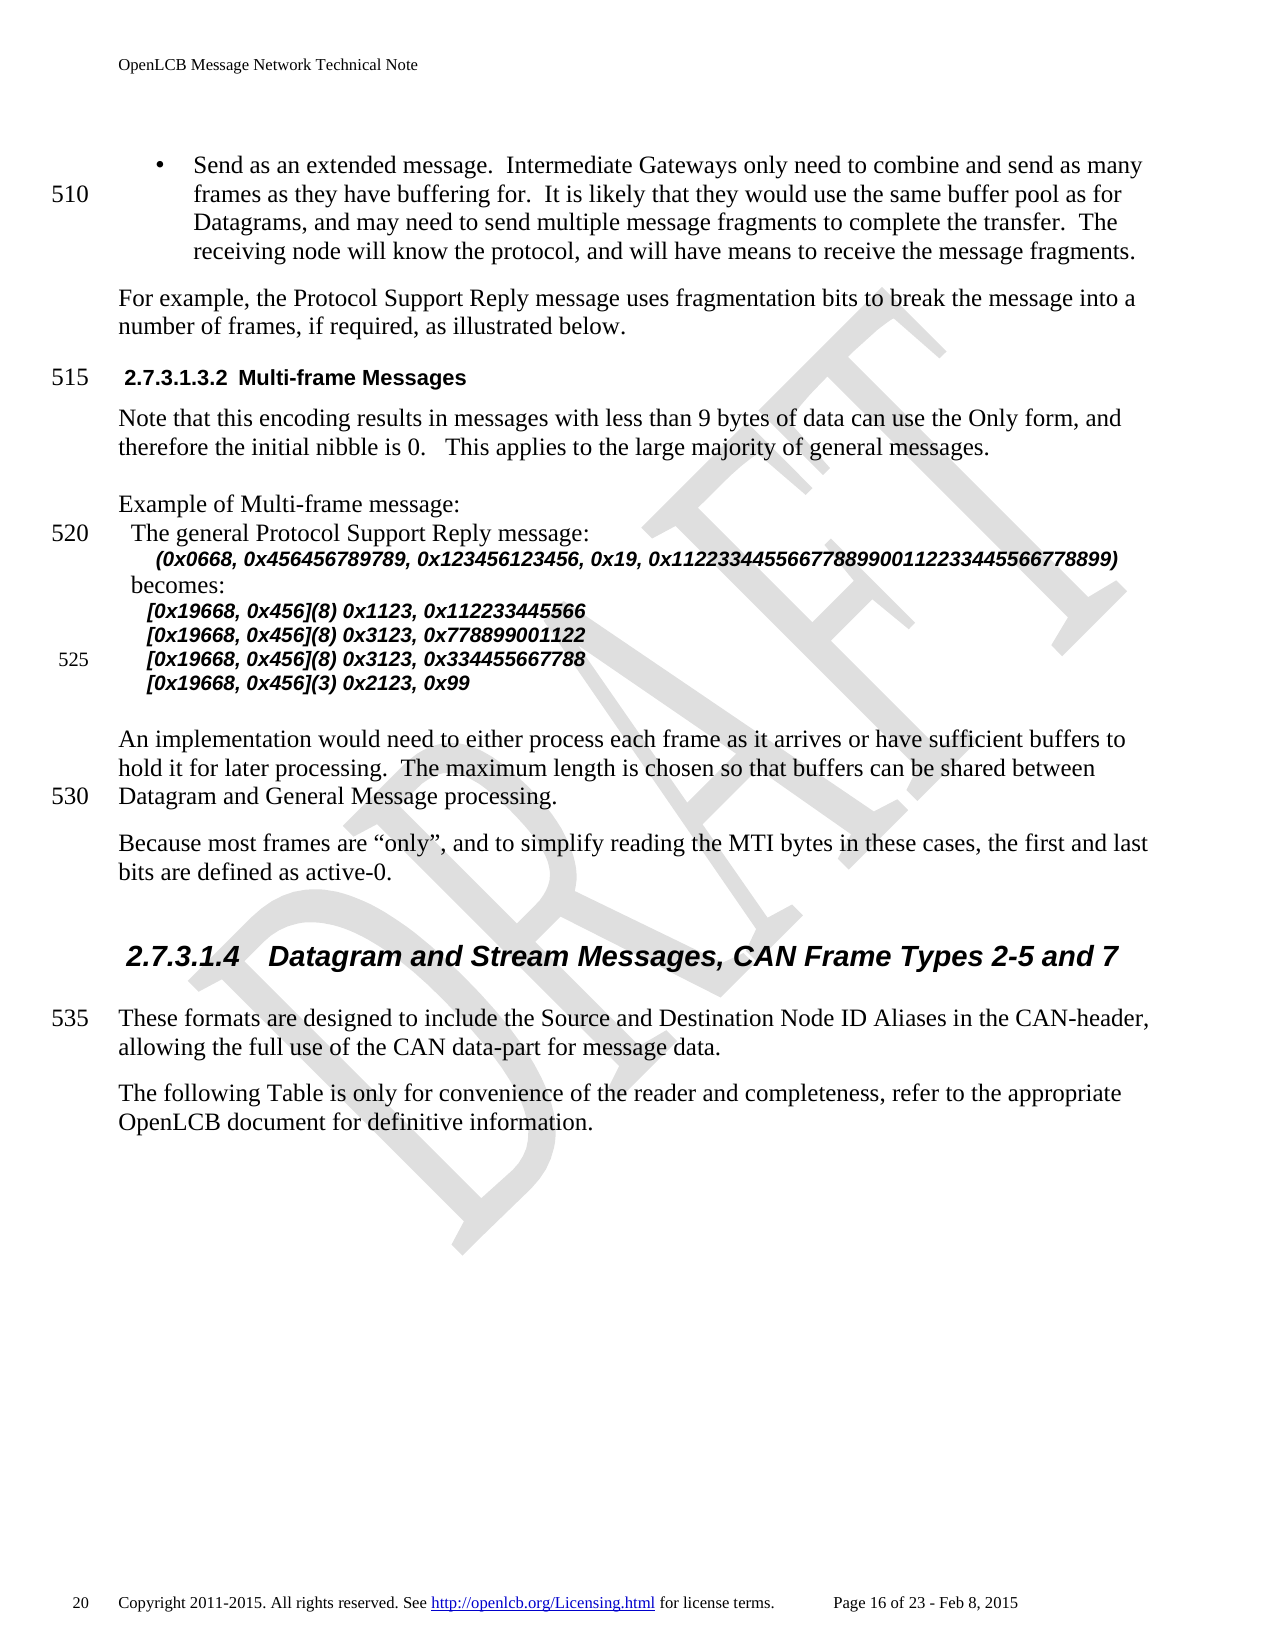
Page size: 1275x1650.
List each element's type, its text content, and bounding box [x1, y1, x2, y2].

subtitle Datagram and Stream Messages, CAN Frame Types 2-5 and 7 [676, 939, 750, 962]
text Because most frames are “only”, and to simplify reading the MTI bytes in these cases, the first and last bits are defined as active-0. [562, 828, 725, 885]
text Because most frames are “only”, and to simplify reading the MTI bytes in these cases, the first and last bits are defined as active-0. [706, 828, 1157, 885]
text [1011, 518, 1157, 547]
text An implementation would need to either process each frame as it arrives or have sufficient buffers to hold it for later processing. The maximum length is chosen so that buffers can be shared between Datagram and General Message processing. [634, 724, 735, 801]
text Example of Multi-frame message: [118, 489, 678, 518]
subtitle [858, 365, 1157, 390]
text [0x19668, 0x456](3) 0x2123, 0x99 [118, 671, 594, 695]
text becomes: [118, 571, 747, 599]
text [0x19668, 0x456](8) 0x3123, 0x334455667788 [634, 647, 819, 671]
text These formats are designed to include the Source and Destination Node ID Aliases in the CAN-header, allowing the full use of the CAN data-part for message data. [118, 1003, 301, 1060]
text [0x19668, 0x456](8) 0x3123, 0x778899001122 [598, 623, 795, 647]
text [0x19668, 0x456](8) 0x1123, 0x112233445566 [118, 599, 771, 623]
text An implementation would need to either process each frame as it arrives or have sufficient buffers to hold it for later processing. The maximum length is chosen so that buffers can be shared between Datagram and General Message processing. [747, 724, 1157, 810]
list Send as an extended message. Intermediate Gateways only need to combine and send as many frames as they have buffering for. It is likely that they would use the same buffer pool as for Datagrams, and may need to send multiple message fragments to complete the transfer. The receiving node will know the protocol, and will have means to receive the message fragments. [156, 150, 1157, 265]
subtitle Datagram and Stream Messages, CAN Frame Types 2-5 and 7 [537, 939, 670, 973]
text [710, 518, 996, 547]
text An implementation would need to either process each frame as it arrives or have sufficient buffers to hold it for later processing. The maximum length is chosen so that buffers can be shared between Datagram and General Message processing. [118, 724, 673, 810]
text [850, 600, 899, 623]
subtitle Multi-frame Messages [118, 365, 802, 390]
text [1097, 599, 1157, 623]
text [763, 571, 853, 599]
text [0x19668, 0x456](8) 0x3123, 0x778899001122 [1073, 623, 1157, 647]
text [0x19668, 0x456](8) 0x3123, 0x334455667788 [839, 647, 1157, 671]
text These formats are designed to include the Source and Destination Node ID Aliases in the CAN-header, allowing the full use of the CAN data-part for message data. [490, 1003, 612, 1060]
text For example, the Protocol Support Reply message uses fragmentation bits to break the message into a number of frames, if required, as illustrated below. [118, 283, 1157, 340]
text [699, 489, 967, 518]
text [863, 671, 1157, 695]
subtitle Datagram and Stream Messages, CAN Frame Types 2-5 and 7 [118, 939, 228, 973]
text Note that this encoding results in messages with less than 9 bytes of data can use the Only form, and therefore the initial nibble is 0. This applies to the large majority of general messages. [896, 403, 1157, 460]
text (0x0668, 0x456456789789, 0x123456123456, 0x19, 0x11223344556677889900112233445566778899) [118, 547, 719, 571]
text (0x0668, 0x456456789789, 0x123456123456, 0x19, 0x11223344556677889900112233445566778899) [739, 547, 844, 571]
text [791, 599, 834, 621]
text [865, 571, 1048, 599]
text Because most frames are “only”, and to simplify reading the MTI bytes in these cases, the first and last bits are defined as active-0. [118, 828, 436, 885]
text [982, 489, 1157, 518]
subtitle Datagram and Stream Messages, CAN Frame Types 2-5 and 7 [246, 939, 413, 973]
text Note that this encoding results in messages with less than 9 bytes of data can use the Only form, and therefore the initial nibble is 0. This applies to the large majority of general messages. [118, 403, 806, 460]
subtitle Datagram and Stream Messages, CAN Frame Types 2-5 and 7 [747, 939, 1157, 973]
text [597, 671, 649, 695]
text The following Table is only for convenience of the reader and completeness, refer to the appropriate OpenLCB document for definitive information. [363, 1078, 528, 1136]
text [0x19668, 0x456](8) 0x3123, 0x334455667788 [118, 647, 577, 671]
text The following Table is only for convenience of the reader and completeness, refer to the appropriate OpenLCB document for definitive information. [543, 1078, 1157, 1136]
text These formats are designed to include the Source and Destination Node ID Aliases in the CAN-header, allowing the full use of the CAN data-part for message data. [598, 1003, 1157, 1060]
subtitle Datagram and Stream Messages, CAN Frame Types 2-5 and 7 [424, 939, 524, 973]
text These formats are designed to include the Source and Destination Node ID Aliases in the CAN-header, allowing the full use of the CAN data-part for message data. [288, 1003, 495, 1060]
text Note that this encoding results in messages with less than 9 bytes of data can use the Only form, and therefore the initial nibble is 0. This applies to the large majority of general messages. [793, 403, 909, 460]
text [1064, 571, 1157, 599]
text Because most frames are “only”, and to simplify reading the MTI bytes in these cases, the first and last bits are defined as active-0. [423, 828, 549, 885]
text [669, 671, 843, 695]
text [0x19668, 0x456](8) 0x3123, 0x778899001122 [118, 623, 561, 647]
text (0x0668, 0x456456789789, 0x123456123456, 0x19, 0x11223344556677889900112233445566778899) [1040, 547, 1157, 571]
text The general Protocol Support Reply message: [118, 518, 695, 547]
text [893, 599, 1067, 623]
text [0x19668, 0x456](8) 0x3123, 0x778899001122 [832, 623, 1063, 647]
text The following Table is only for convenience of the reader and completeness, refer to the appropriate OpenLCB document for definitive information. [118, 1078, 377, 1136]
text (0x0668, 0x456456789789, 0x123456123456, 0x19, 0x11223344556677889900112233445566778899) [841, 547, 1020, 571]
